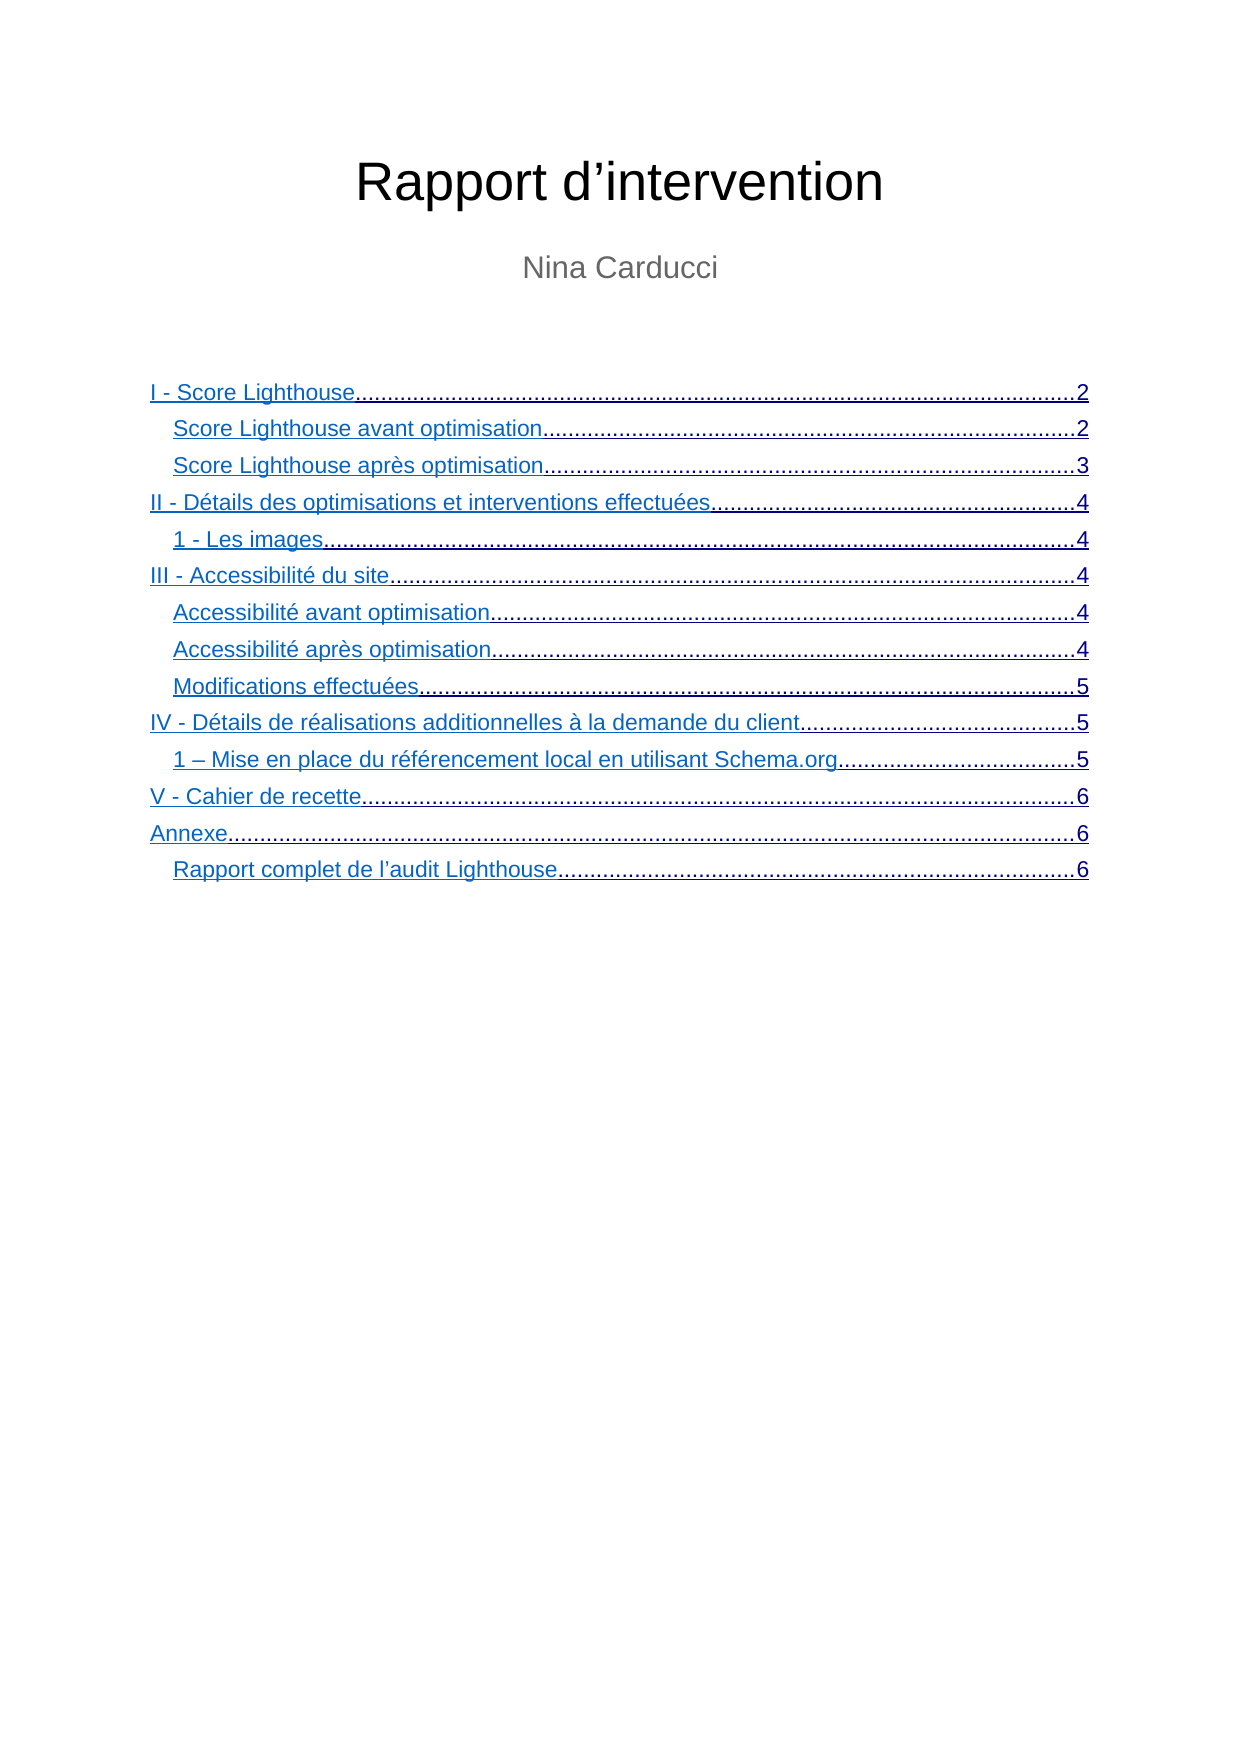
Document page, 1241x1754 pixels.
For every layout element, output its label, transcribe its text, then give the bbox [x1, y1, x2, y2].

text Modifications effectuées 5 [173, 673, 1090, 699]
text Accessibilité avant optimisation 4 [173, 599, 1090, 625]
text Accessibilité après optimisation 4 [173, 636, 1090, 662]
text 1 – Mise en place du référencement local en utilisant Schema.org 5 [173, 746, 1090, 772]
text Score Lighthouse avant optimisation 2 [173, 415, 1090, 442]
text Annexe 6 [150, 820, 1090, 846]
text III - Accessibilité du site 4 [150, 562, 1090, 589]
text Nina Carducci [150, 249, 1090, 285]
text II - Détails des optimisations et interventions effectuées 4 [150, 489, 1090, 515]
text Score Lighthouse après optimisation 3 [173, 452, 1090, 478]
text V - Cahier de recette 6 [150, 783, 1090, 809]
text I - Score Lighthouse 2 [150, 378, 1090, 405]
text Rapport d’intervention [150, 150, 1090, 212]
text 1 - Les images 4 [173, 526, 1090, 552]
text IV - Détails de réalisations additionnelles à la demande du client 5 [150, 709, 1090, 736]
text Rapport complet de l’audit Lighthouse 6 [173, 856, 1090, 883]
